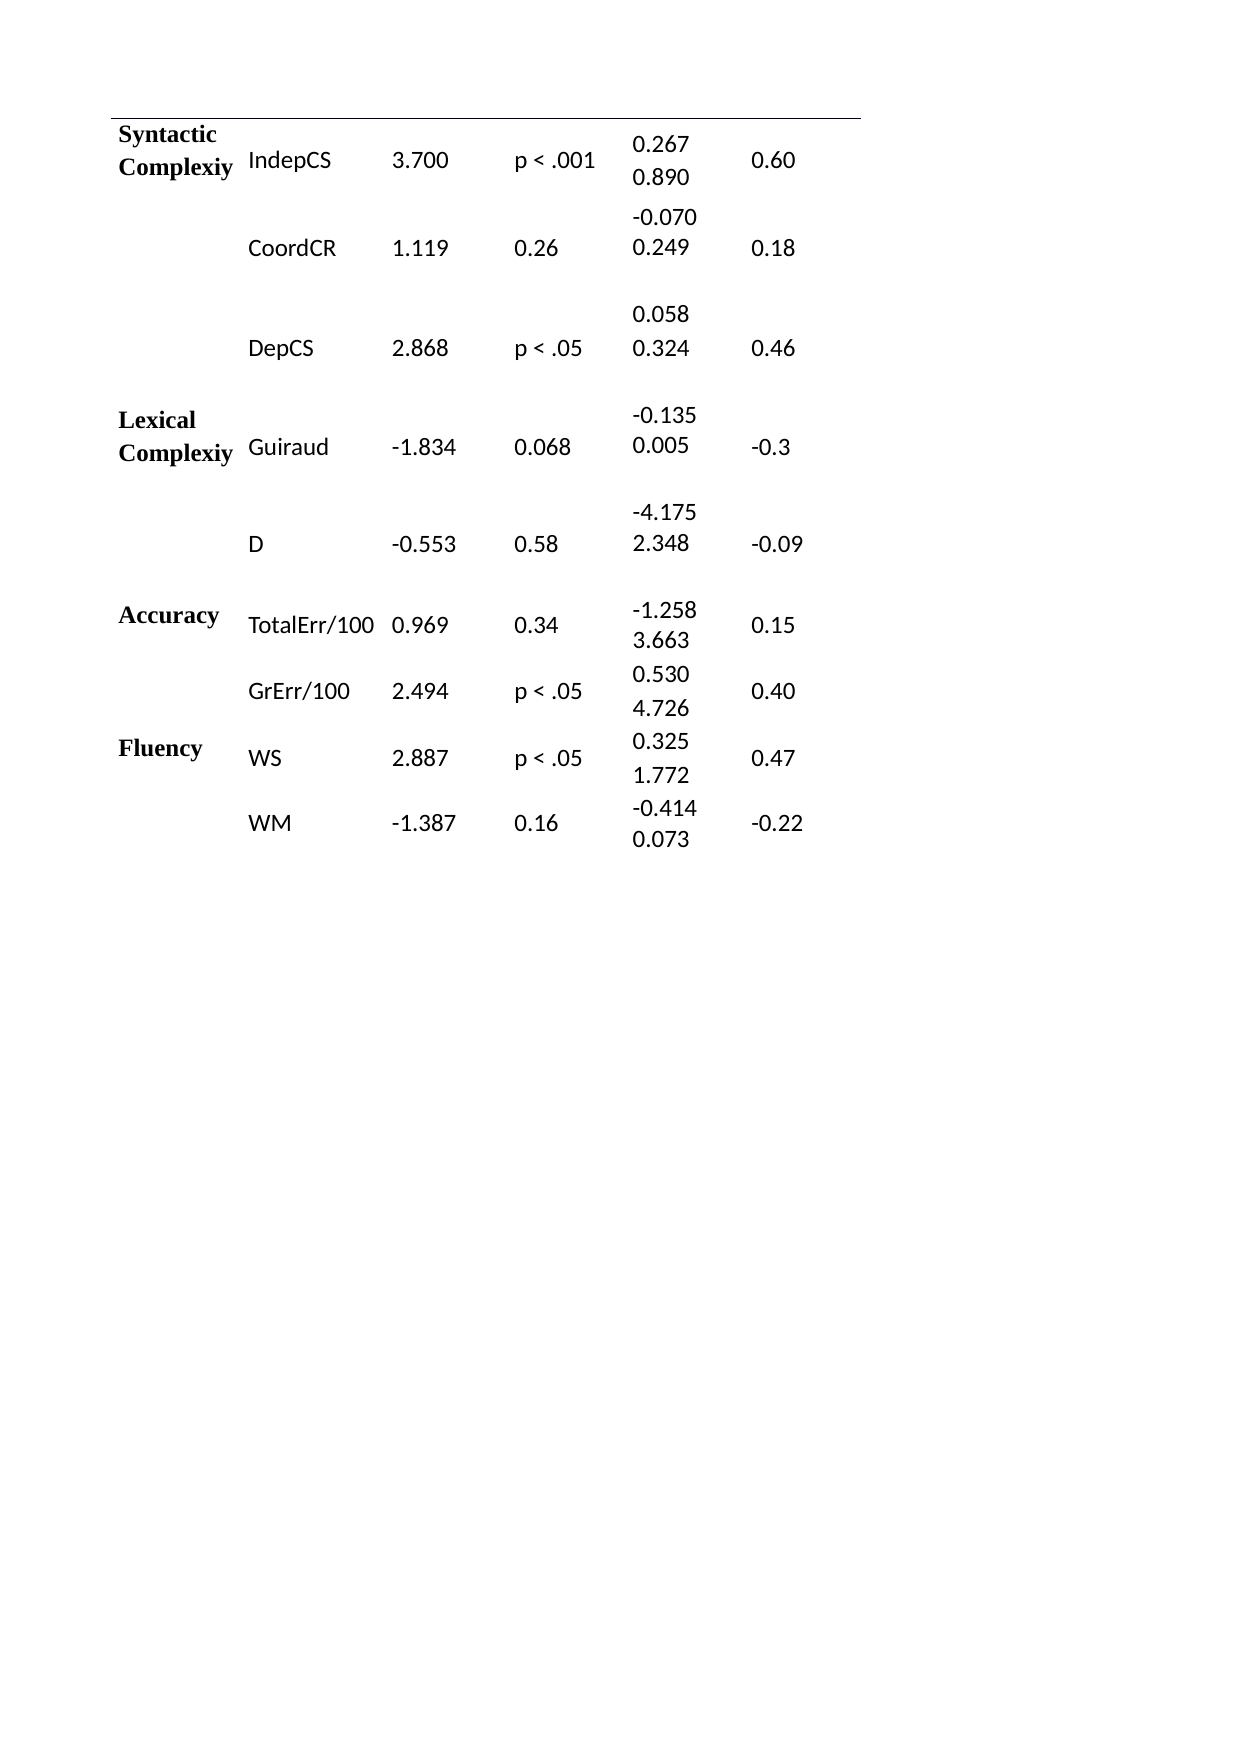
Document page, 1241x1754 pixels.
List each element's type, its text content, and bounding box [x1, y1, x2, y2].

table_cell p < .001 [507, 119, 625, 198]
table_cell [111, 198, 241, 295]
table_cell 3.700 [384, 119, 507, 198]
table_cell -0.135 0.005 [625, 396, 744, 493]
table_cell -1.834 [384, 396, 507, 493]
table_cell CoordCR [241, 198, 384, 295]
table_cell 0.40 [744, 655, 861, 722]
table_cell -1.258 3.663 [625, 591, 744, 655]
table_cell Lexical Complexiy [111, 396, 241, 493]
table_cell 2.868 [384, 295, 507, 396]
table_cell Syntactic Complexiy [111, 119, 241, 198]
table_cell -0.553 [384, 494, 507, 591]
table_cell [111, 655, 241, 722]
table_cell 0.18 [744, 198, 861, 295]
table_cell 0.267 0.890 [625, 119, 744, 198]
table_cell 0.26 [507, 198, 625, 295]
table_cell IndepCS [241, 119, 384, 198]
table_cell 0.16 [507, 789, 625, 853]
table_cell Guiraud [241, 396, 384, 493]
table_cell [111, 494, 241, 591]
table_cell D [241, 494, 384, 591]
table_cell -0.3 [744, 396, 861, 493]
table_cell 0.325 1.772 [625, 722, 744, 789]
table_cell WM [241, 789, 384, 853]
table_cell TotalErr/100 [241, 591, 384, 655]
table_cell 0.15 [744, 591, 861, 655]
table_cell 0.068 [507, 396, 625, 493]
table_cell 0.969 [384, 591, 507, 655]
table_cell 2.494 [384, 655, 507, 722]
table_cell 0.58 [507, 494, 625, 591]
table_cell p < .05 [507, 655, 625, 722]
table_cell -0.09 [744, 494, 861, 591]
table_cell [111, 295, 241, 396]
table_cell 0.34 [507, 591, 625, 655]
table_cell p < .05 [507, 722, 625, 789]
table_cell [111, 789, 241, 853]
table_cell WS [241, 722, 384, 789]
table_cell -0.070 0.249 [625, 198, 744, 295]
table_cell p < .05 [507, 295, 625, 396]
table_cell DepCS [241, 295, 384, 396]
table_cell -1.387 [384, 789, 507, 853]
table_cell -0.414 0.073 [625, 789, 744, 853]
table_cell -0.22 [744, 789, 861, 853]
table_cell 0.46 [744, 295, 861, 396]
table_cell 1.119 [384, 198, 507, 295]
table_cell 0.47 [744, 722, 861, 789]
table_cell 0.60 [744, 119, 861, 198]
table_cell Accuracy [111, 591, 241, 655]
table_cell GrErr/100 [241, 655, 384, 722]
table_cell Fluency [111, 722, 241, 789]
table_cell -4.175 2.348 [625, 494, 744, 591]
table_cell 2.887 [384, 722, 507, 789]
table_cell 0.058 0.324 [625, 295, 744, 396]
table_cell 0.530 4.726 [625, 655, 744, 722]
